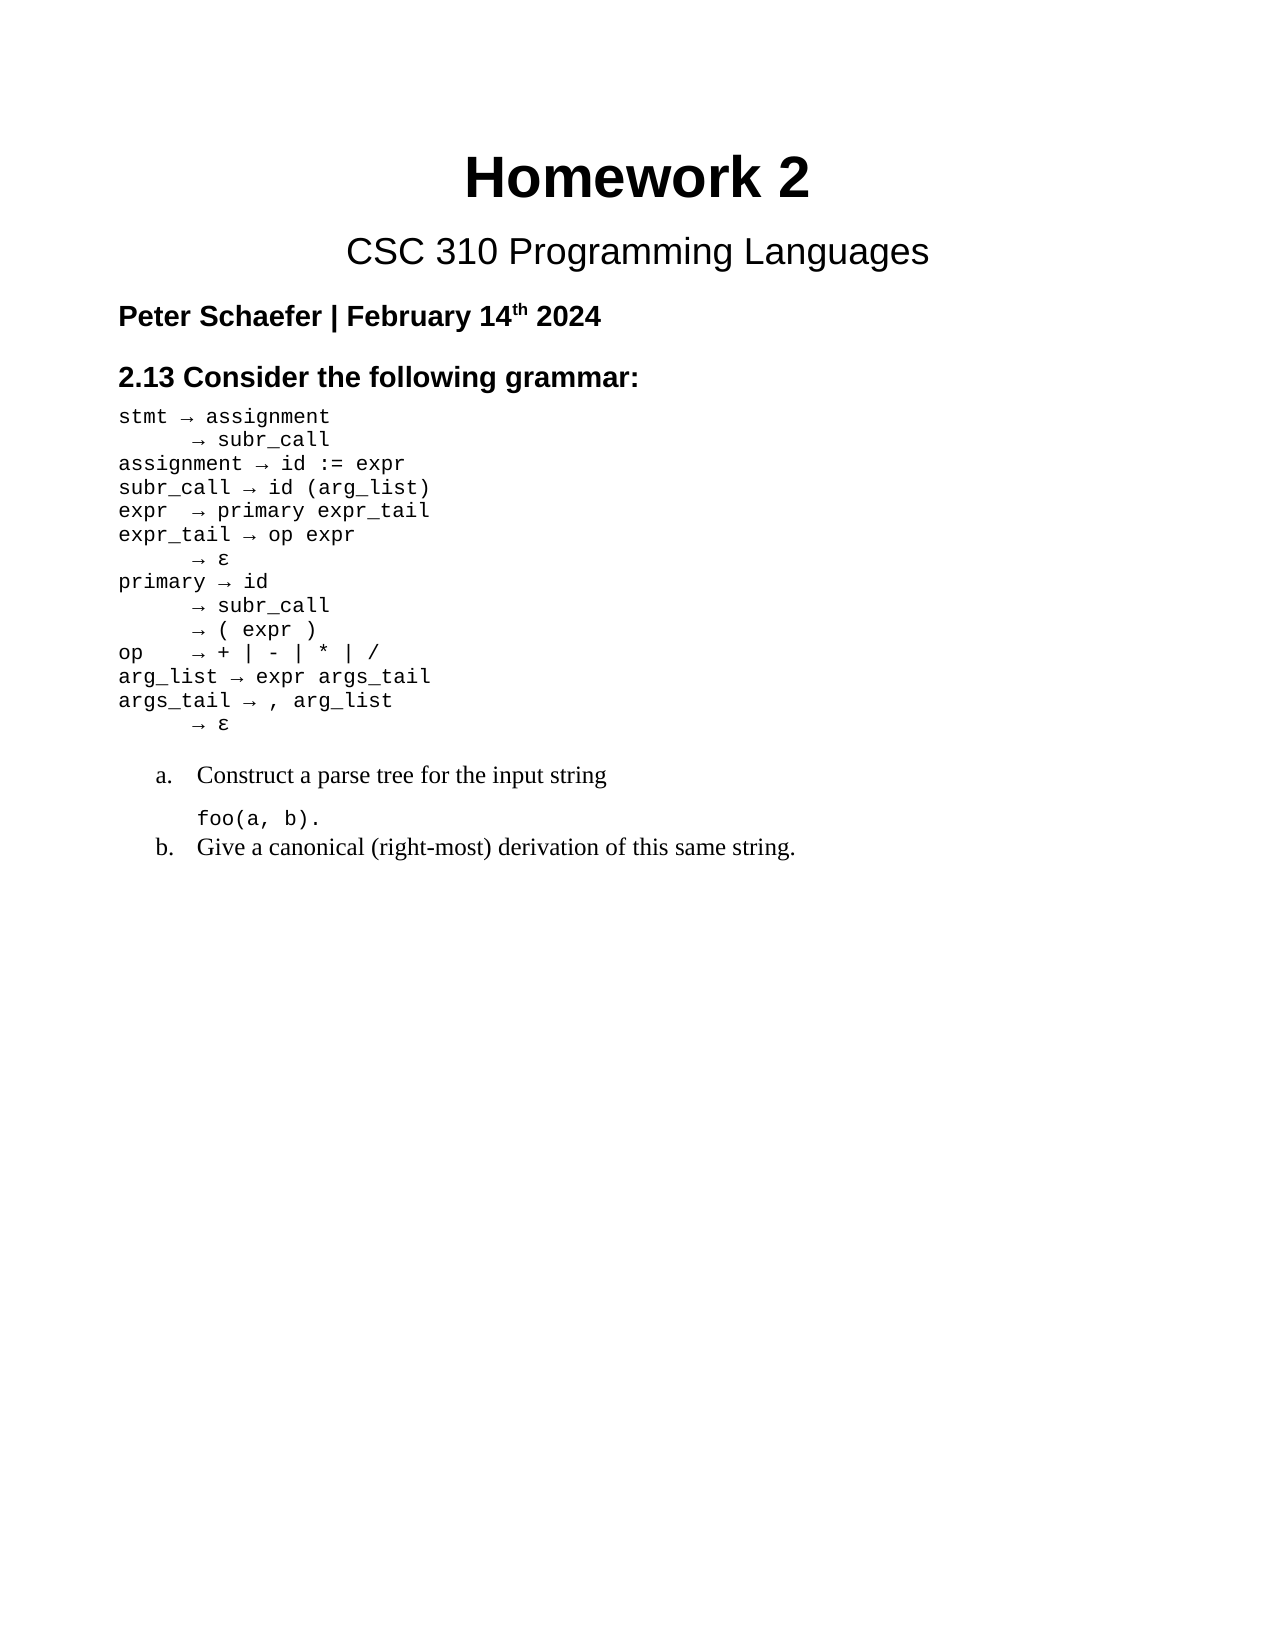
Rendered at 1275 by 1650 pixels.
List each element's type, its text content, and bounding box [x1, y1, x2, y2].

list Construct a parse tree for the input string [155, 761, 1157, 789]
text arg_list → expr args_tail [118, 666, 1157, 689]
text → ( expr ) [118, 619, 1157, 642]
text → ε [118, 713, 1157, 737]
title Homework 2 [118, 143, 1157, 210]
subtitle 2.13 Consider the following grammar: [118, 360, 1157, 393]
text expr_tail → op expr [118, 524, 1157, 548]
text op → + | - | * | / [118, 642, 1157, 666]
list Give a canonical (right-most) derivation of this same string. [155, 832, 1157, 861]
text → subr_call [118, 595, 1157, 619]
text → subr_call [118, 429, 1157, 453]
subtitle CSC 310 Programming Languages [118, 229, 1157, 272]
text stmt → assignment [118, 406, 1157, 429]
text → ε [118, 548, 1157, 571]
text primary → id [118, 571, 1157, 595]
text args_tail → , arg_list [118, 689, 1157, 713]
subtitle Peter Schaefer | February 14th 2024 [118, 299, 1157, 333]
text expr → primary expr_tail [118, 500, 1157, 524]
text subr_call → id (arg_list) [118, 477, 1157, 500]
text assignment → id := expr [118, 453, 1157, 477]
list foo(a, b). [155, 808, 1157, 832]
